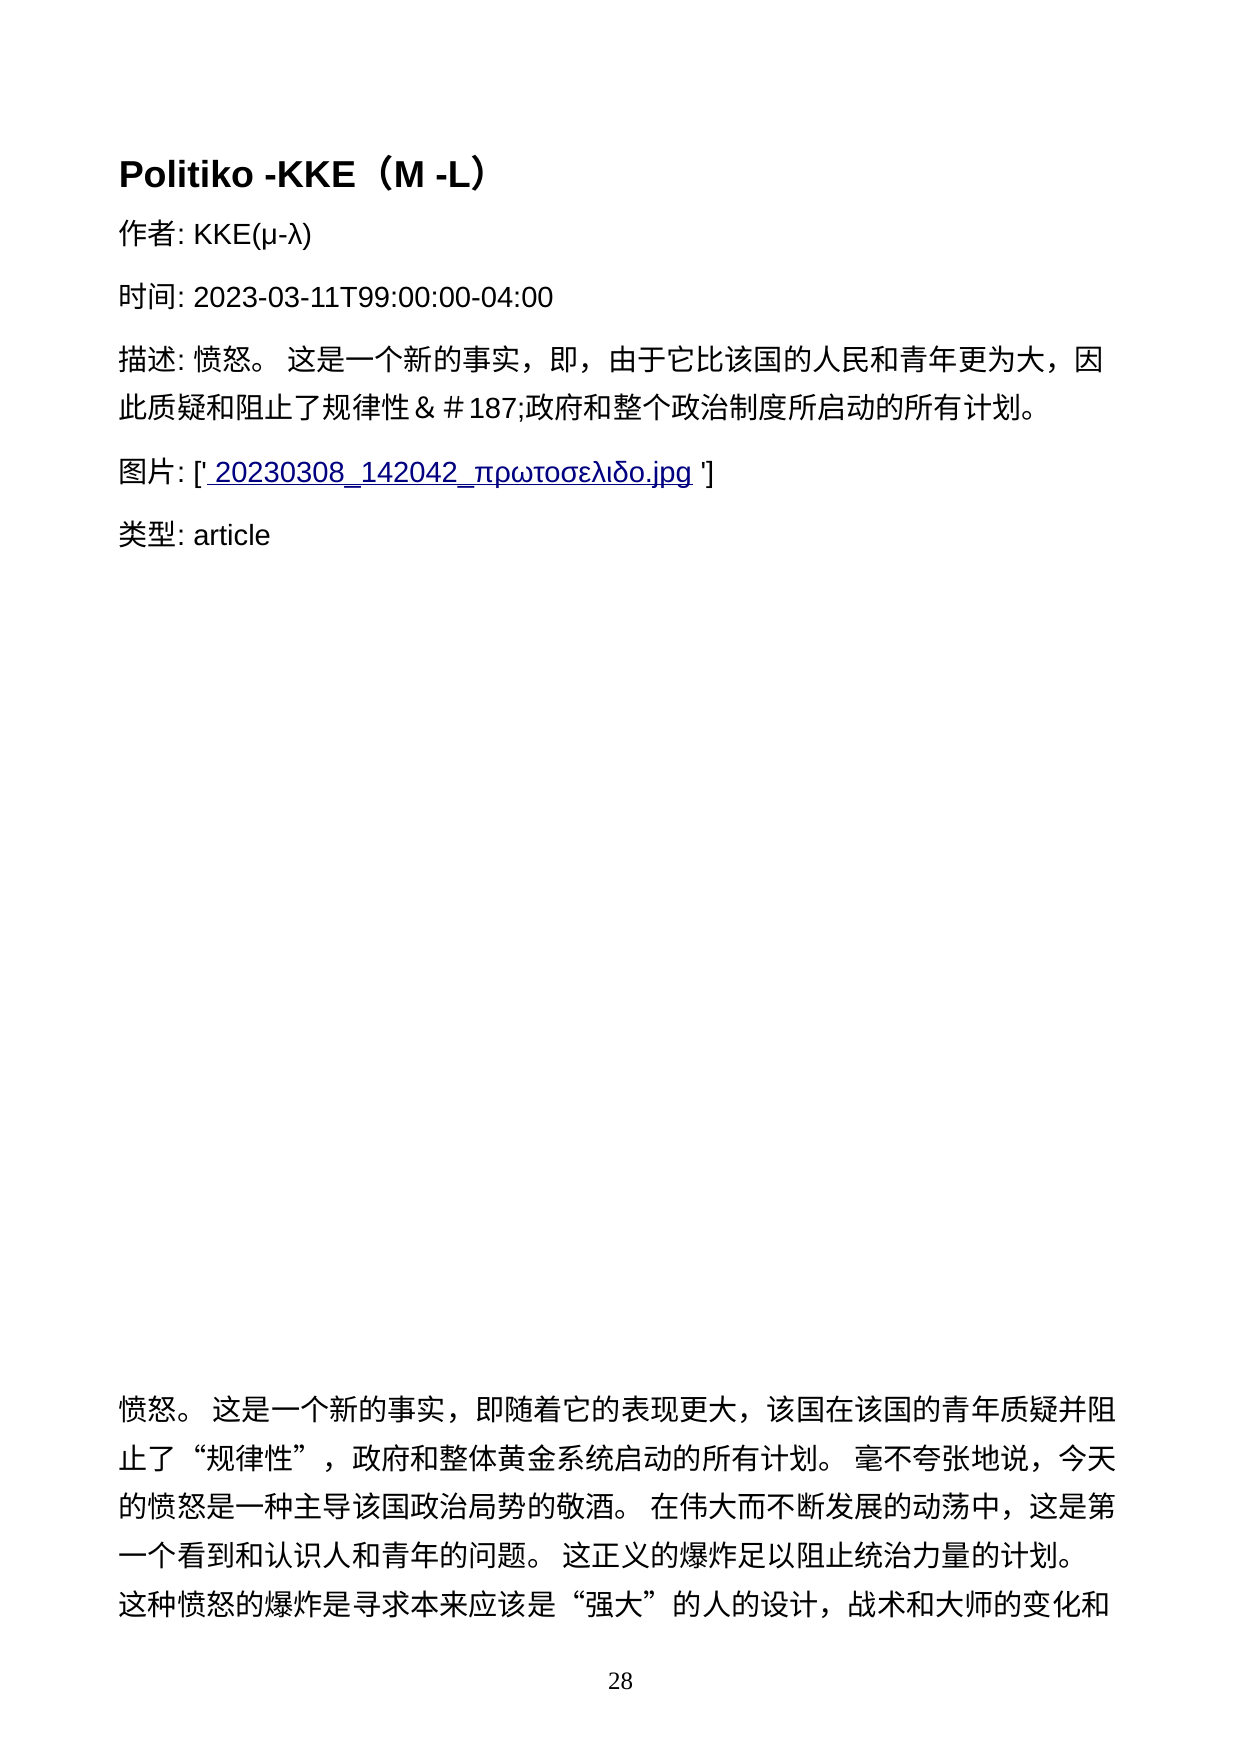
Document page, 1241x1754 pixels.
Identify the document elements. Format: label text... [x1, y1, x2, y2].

text 类型: article [118, 511, 1122, 554]
text 图片: [' 20230308_142042_πρωτοσελιδο.jpg '] [118, 448, 1122, 491]
text 愤怒。 这是一个新的事实，即随着它的表现更大，该国在该国的青年质疑并阻止了“规律性”，政府和整体黄金系统启动的所有计划。 毫不夸张地说，今天的愤怒是一种主导该国政治局势的敬酒。 在伟大而不断发展的动荡中，这是第一个看到和认识人和青年的问题。 这正义的爆炸足以阻止统治力量的计划。 这种愤怒的爆炸是寻求本来应该是“强大”的人的设计，战术和大师的变化和 [118, 574, 1122, 1623]
text 作者: ΚΚΕ(μ-λ) [118, 210, 1122, 253]
subtitle Politiko -KKE（M -L） [118, 143, 1122, 198]
text 描述: 愤怒。 这是一个新的事实，即，由于它比该国的人民和青年更为大，因此质疑和阻止了规律性＆＃187;政府和整个政治制度所启动的所有计划。 [118, 337, 1122, 427]
text 时间: 2023-03-11T99:00:00-04:00 [118, 273, 1122, 316]
